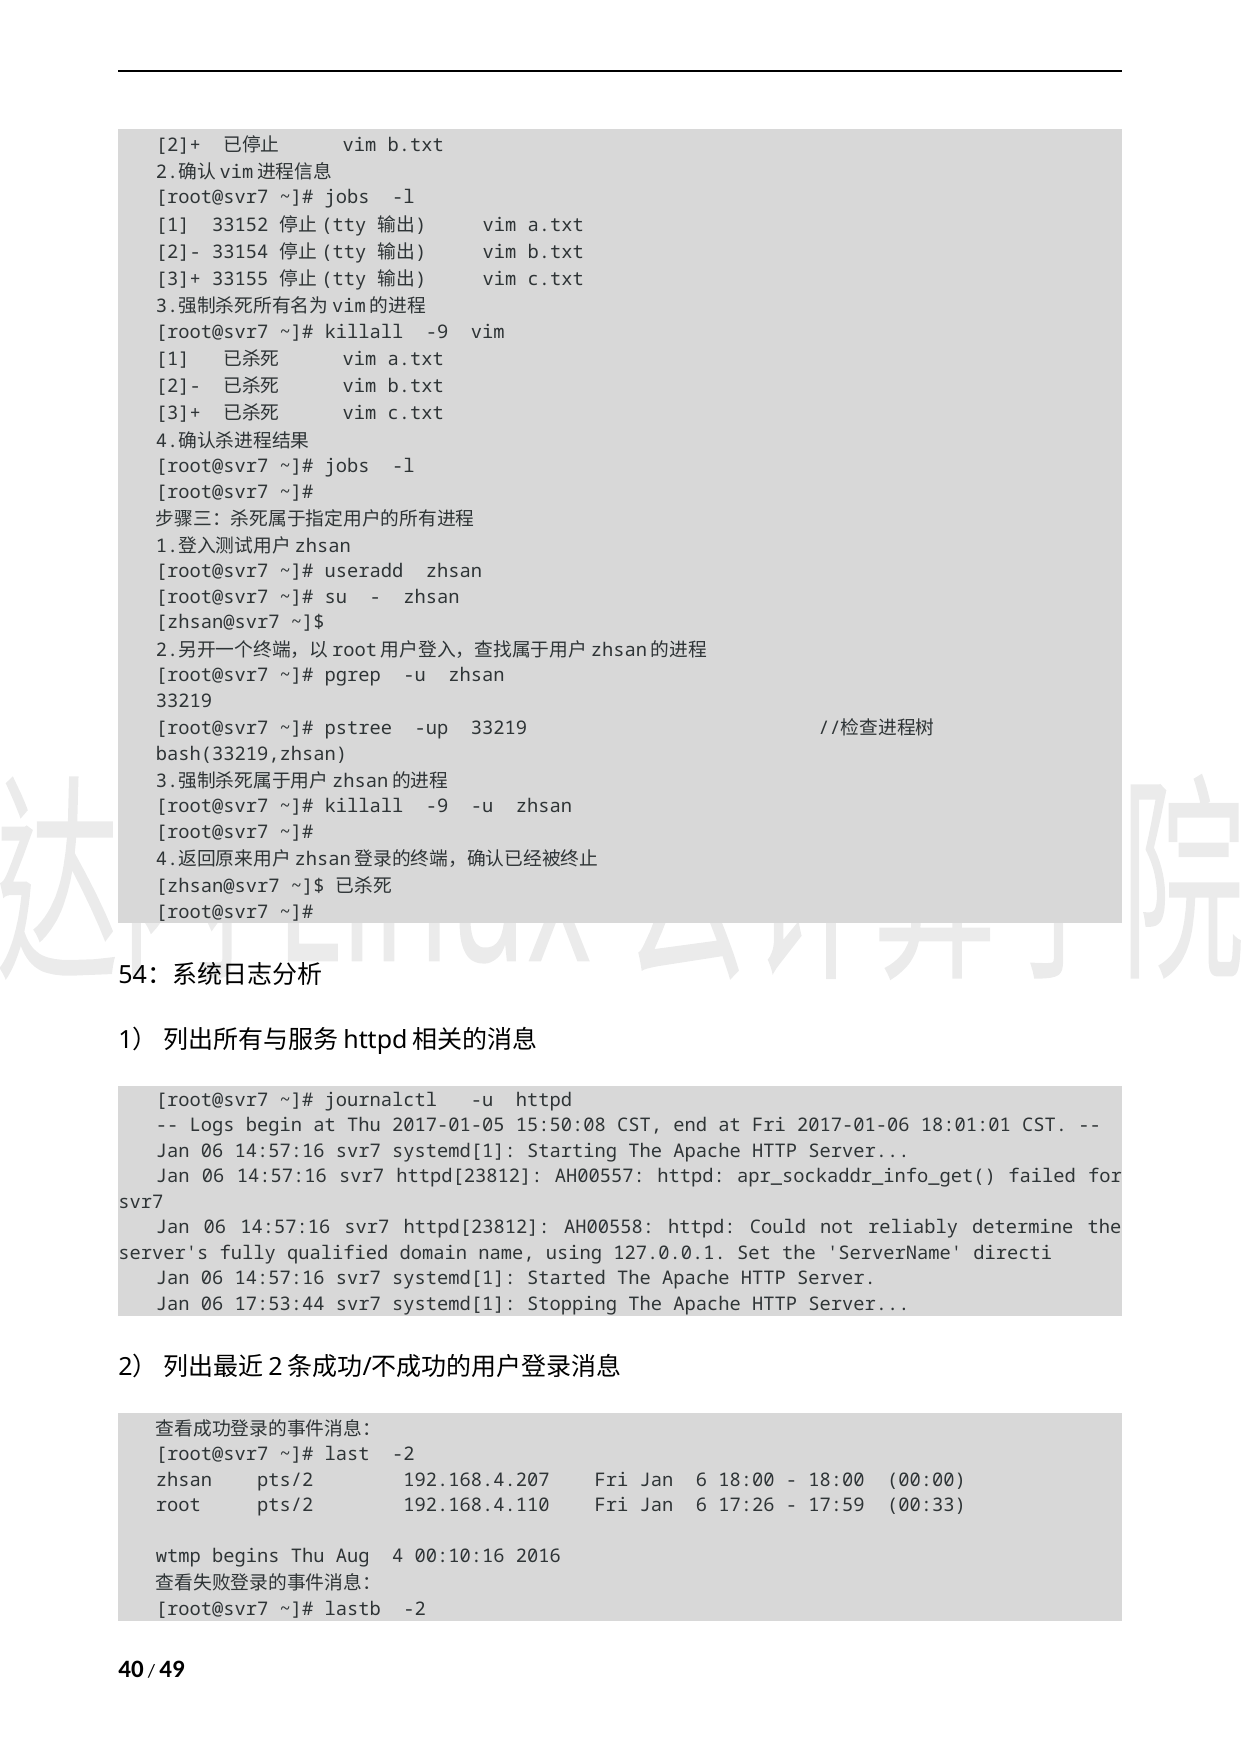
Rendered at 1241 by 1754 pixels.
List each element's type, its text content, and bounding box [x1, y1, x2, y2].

text [zhsan@svr7 ~]$ 已杀死 [118, 871, 1122, 898]
text [root@svr7 ~]# killall -9 vim [118, 318, 1122, 344]
text 4.确认杀进程结果 [118, 425, 1122, 452]
text [1] 已杀死 vim a.txt [118, 344, 1122, 371]
text [root@svr7 ~]# killall -9 -u zhsan [118, 792, 1122, 818]
text zhsan pts/2 192.168.4.207 Fri Jan 6 18:00 - 18:00 (00:00) [118, 1466, 1122, 1491]
text [root@svr7 ~]# jobs -l [118, 452, 1122, 478]
text [root@svr7 ~]# lastb -2 [118, 1595, 1122, 1621]
text [root@svr7 ~]# pstree -up 33219 //检查进程树 [118, 713, 1122, 740]
text [root@svr7 ~]# [118, 478, 1122, 503]
text [root@svr7 ~]# last -2 [118, 1440, 1122, 1466]
text [2]- 33154 停止 (tty 输出) vim b.txt [118, 237, 1122, 264]
text 54：系统日志分析 [118, 940, 1122, 1005]
text [3]+ 33155 停止 (tty 输出) vim c.txt [118, 264, 1122, 291]
text 3.强制杀死属于用户zhsan的进程 [118, 765, 1122, 792]
text [1] 33152 停止 (tty 输出) vim a.txt [118, 209, 1122, 237]
text 2.确认vim进程信息 [118, 157, 1122, 184]
text wtmp begins Thu Aug 4 00:10:16 2016 [118, 1542, 1122, 1568]
text 查看失败登录的事件消息： [118, 1568, 1122, 1595]
text [root@svr7 ~]# journalctl -u httpd [118, 1086, 1122, 1111]
text 4.返回原来用户zhsan登录的终端，确认已经被终止 [118, 843, 1122, 871]
text Jan 06 14:57:16 svr7 systemd[1]: Starting The Apache HTTP Server... [118, 1137, 1122, 1162]
list 列出所有与服务httpd相关的消息 [118, 1005, 1122, 1070]
text [root@svr7 ~]# useradd zhsan [118, 558, 1122, 583]
text [2]- 已杀死 vim b.txt [118, 371, 1122, 398]
text 2.另开一个终端，以root用户登入，查找属于用户zhsan的进程 [118, 634, 1122, 662]
text -- Logs begin at Thu 2017-01-05 15:50:08 CST, end at Fri 2017-01-06 18:01:01 CST. -- [118, 1111, 1122, 1137]
text Jan 06 14:57:16 svr7 systemd[1]: Started The Apache HTTP Server. [118, 1264, 1122, 1290]
text [root@svr7 ~]# su - zhsan [118, 583, 1122, 609]
text Jan 06 14:57:16 svr7 httpd[23812]: AH00557: httpd: apr_sockaddr_info_get() failed for svr7 [118, 1162, 1122, 1213]
text 1.登入测试用户zhsan [118, 531, 1122, 558]
text root pts/2 192.168.4.110 Fri Jan 6 17:26 - 17:59 (00:33) [118, 1491, 1122, 1517]
text 查看成功登录的事件消息： [118, 1413, 1122, 1440]
text [zhsan@svr7 ~]$ [118, 609, 1122, 634]
text Jan 06 14:57:16 svr7 httpd[23812]: AH00558: httpd: Could not reliably determine the server's fully qualified domain name, using 127.0.0.1. Set the 'ServerName' directi [118, 1213, 1122, 1264]
text [root@svr7 ~]# [118, 898, 1122, 923]
list 列出最近2条成功/不成功的用户登录消息 [118, 1332, 1122, 1397]
text [3]+ 已杀死 vim c.txt [118, 398, 1122, 425]
text [2]+ 已停止 vim b.txt [118, 129, 1122, 157]
text 33219 [118, 687, 1122, 713]
text [root@svr7 ~]# jobs -l [118, 184, 1122, 209]
text Jan 06 17:53:44 svr7 systemd[1]: Stopping The Apache HTTP Server... [118, 1290, 1122, 1316]
text 3.强制杀死所有名为vim的进程 [118, 291, 1122, 318]
text [root@svr7 ~]# pgrep -u zhsan [118, 662, 1122, 687]
text bash(33219,zhsan) [118, 740, 1122, 765]
text [root@svr7 ~]# [118, 818, 1122, 843]
text 步骤三：杀死属于指定用户的所有进程 [118, 503, 1122, 531]
